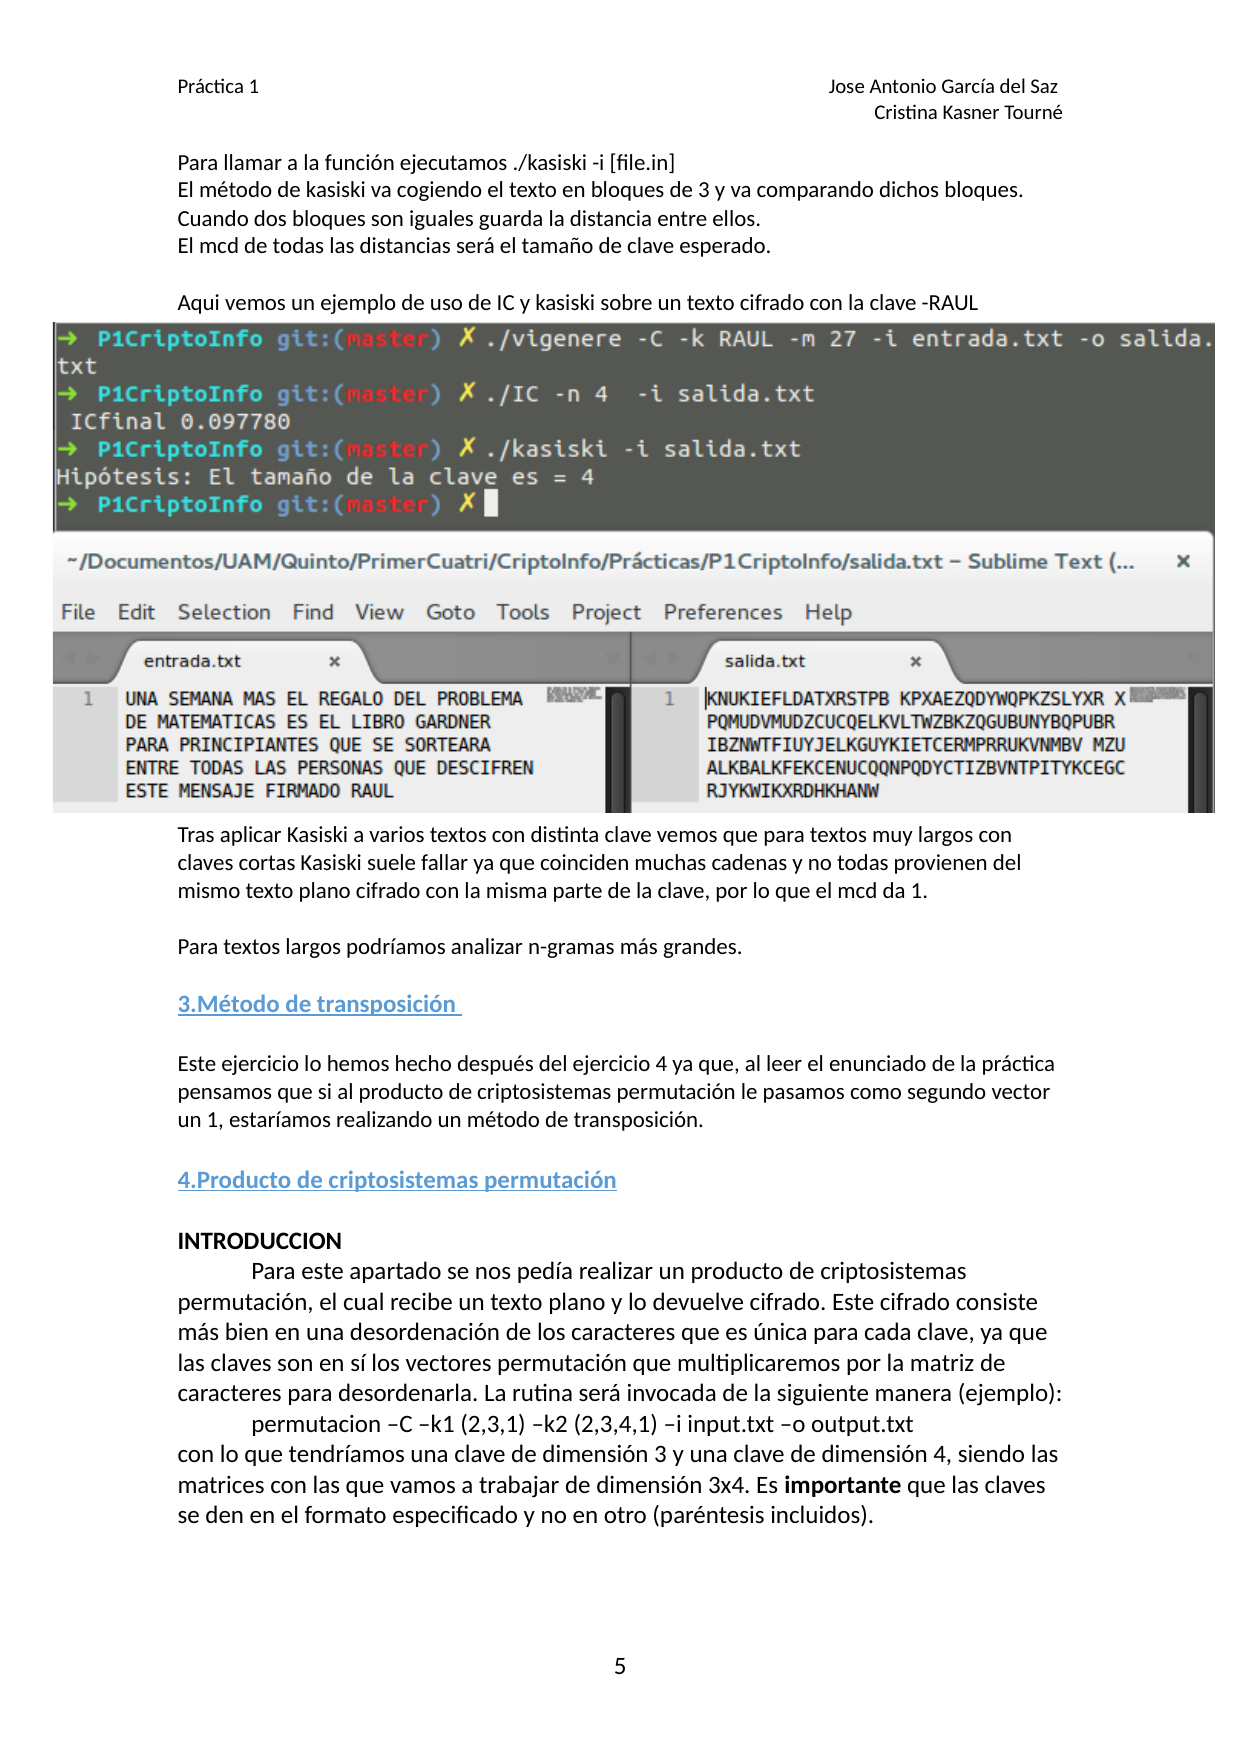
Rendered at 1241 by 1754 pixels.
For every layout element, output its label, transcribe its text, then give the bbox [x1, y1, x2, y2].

text Este ejercicio lo hemos hecho después del ejercicio 4 ya que, al leer el enunciado de la práctica pensamos que si al producto de criptosistemas permutación le pasamos como segundo vector un 1, estaríamos realizando un método de transposición. [177, 1049, 1063, 1133]
text Tras aplicar Kasiski a varios textos con distinta clave vemos que para textos muy largos con claves cortas Kasiski suele fallar ya que coinciden muchas cadenas y no todas provienen del mismo texto plano cifrado con la misma parte de la clave, por lo que el mcd da 1. [177, 820, 1063, 904]
text Para este apartado se nos pedía realizar un producto de criptosistemas permutación, el cual recibe un texto plano y lo devuelve cifrado. Este cifrado consiste más bien en una desordenación de los caracteres que es única para cada clave, ya que las claves son en sí los vectores permutación que multiplicaremos por la matriz de caracteres para desordenarla. La rutina será invocada de la siguiente manera (ejemplo): [177, 1255, 1063, 1408]
text El mcd de todas las distancias será el tamaño de clave esperado. [177, 232, 1063, 260]
text 4.Producto de criptosistemas permutación [177, 1164, 1063, 1194]
text con lo que tendríamos una clave de dimensión 3 y una clave de dimensión 4, siendo las matrices con las que vamos a trabajar de dimensión 3x4. Es importante que las claves se den en el formato especificado y no en otro (paréntesis incluidos). [177, 1438, 1063, 1530]
text INTRODUCCION [177, 1225, 1063, 1255]
text Para textos largos podríamos analizar n-gramas más grandes. [177, 932, 1063, 960]
text 3.Método de transposición [177, 988, 1063, 1019]
text permutacion –C –k1 (2,3,1) –k2 (2,3,4,1) –i input.txt –o output.txt [177, 1408, 1063, 1438]
text Aqui vemos un ejemplo de uso de IC y kasiski sobre un texto cifrado con la clave -RAUL [177, 288, 1063, 316]
picture [52, 322, 1215, 813]
text El método de kasiski va cogiendo el texto en bloques de 3 y va comparando dichos bloques. Cuando dos bloques son iguales guarda la distancia entre ellos. [177, 176, 1063, 232]
text Para llamar a la función ejecutamos ./kasiski -i [file.in] [177, 148, 1063, 176]
